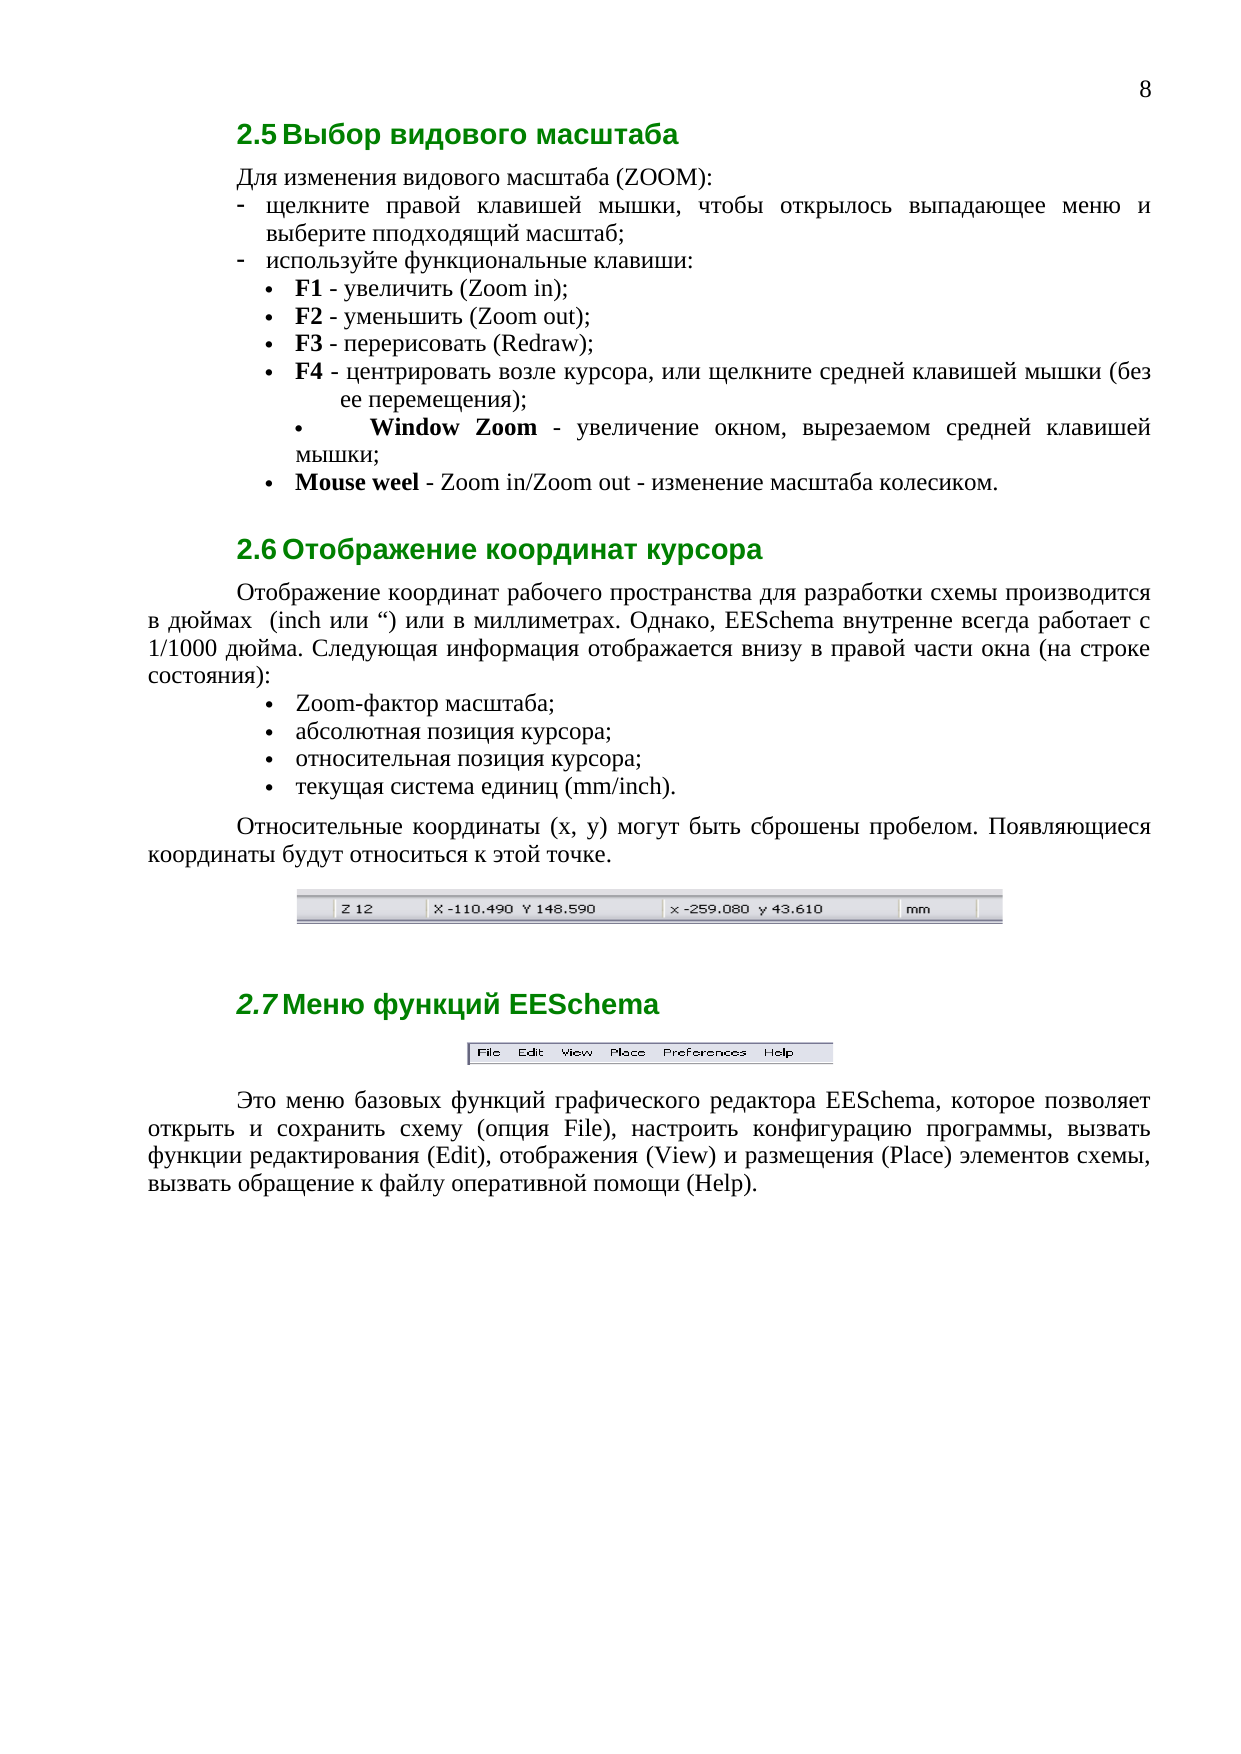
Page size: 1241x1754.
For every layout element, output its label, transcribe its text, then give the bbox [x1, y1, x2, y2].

list F3 - перерисовать (Redraw); [266, 329, 1152, 357]
text Отображение координат рабочего пространства для разработки схемы производится в дюймах (inch или “) или в миллиметрах. Однако, EESchema внутренне всегда работает с 1/1000 дюйма. Следующая информация отображается внизу в правой части окна (на строке состояния): [148, 578, 1152, 689]
picture [466, 1042, 834, 1065]
list F1 - увеличить (Zoom in); [266, 274, 1152, 302]
list F2 - уменьшить (Zoom out); [266, 302, 1152, 329]
list используйте функциональные клавиши: [236, 246, 1152, 274]
picture [296, 889, 1003, 926]
text Это меню базовых функций графического редактора EESchema, которое позволяет открыть и сохранить схему (опция File), настроить конфигурацию программы, вызвать функции редактирования (Edit), отображения (View) и размещения (Place) элементов схемы, вызвать обращение к файлу оперативной помощи (Help). [148, 1086, 1152, 1197]
subtitle Выбор видового масштаба [236, 118, 1152, 151]
list текущая система единиц (mm/inch). [266, 772, 1152, 800]
text Для изменения видового масштаба (ZOOM): [148, 163, 1152, 191]
list Zoom-фактор масштаба; [266, 689, 1152, 717]
list Window Zoom - увеличение окном, вырезаемом средней клавишей мышки; [295, 413, 1152, 468]
subtitle Отображение координат курсора [236, 533, 1152, 566]
list Mouse weel - Zoom in/Zoom out - изменение масштаба колесиком. [266, 468, 1152, 496]
list F4 - центрировать возле курсора, или щелкните средней клавишей мышки (без ее перемещения); [266, 357, 1152, 413]
list щелкните правой клавишей мышки, чтобы открылось выпадающее меню и выберите пподходящий масштаб; [236, 191, 1152, 246]
text Относительные координаты (x, y) могут быть сброшены пробелом. Появляющиеся координаты будут относиться к этой точке. [148, 812, 1152, 868]
subtitle Меню функций EESchema [236, 988, 1152, 1020]
list относительная позиция курсора; [266, 744, 1152, 772]
list абсолютная позиция курсора; [266, 717, 1152, 744]
